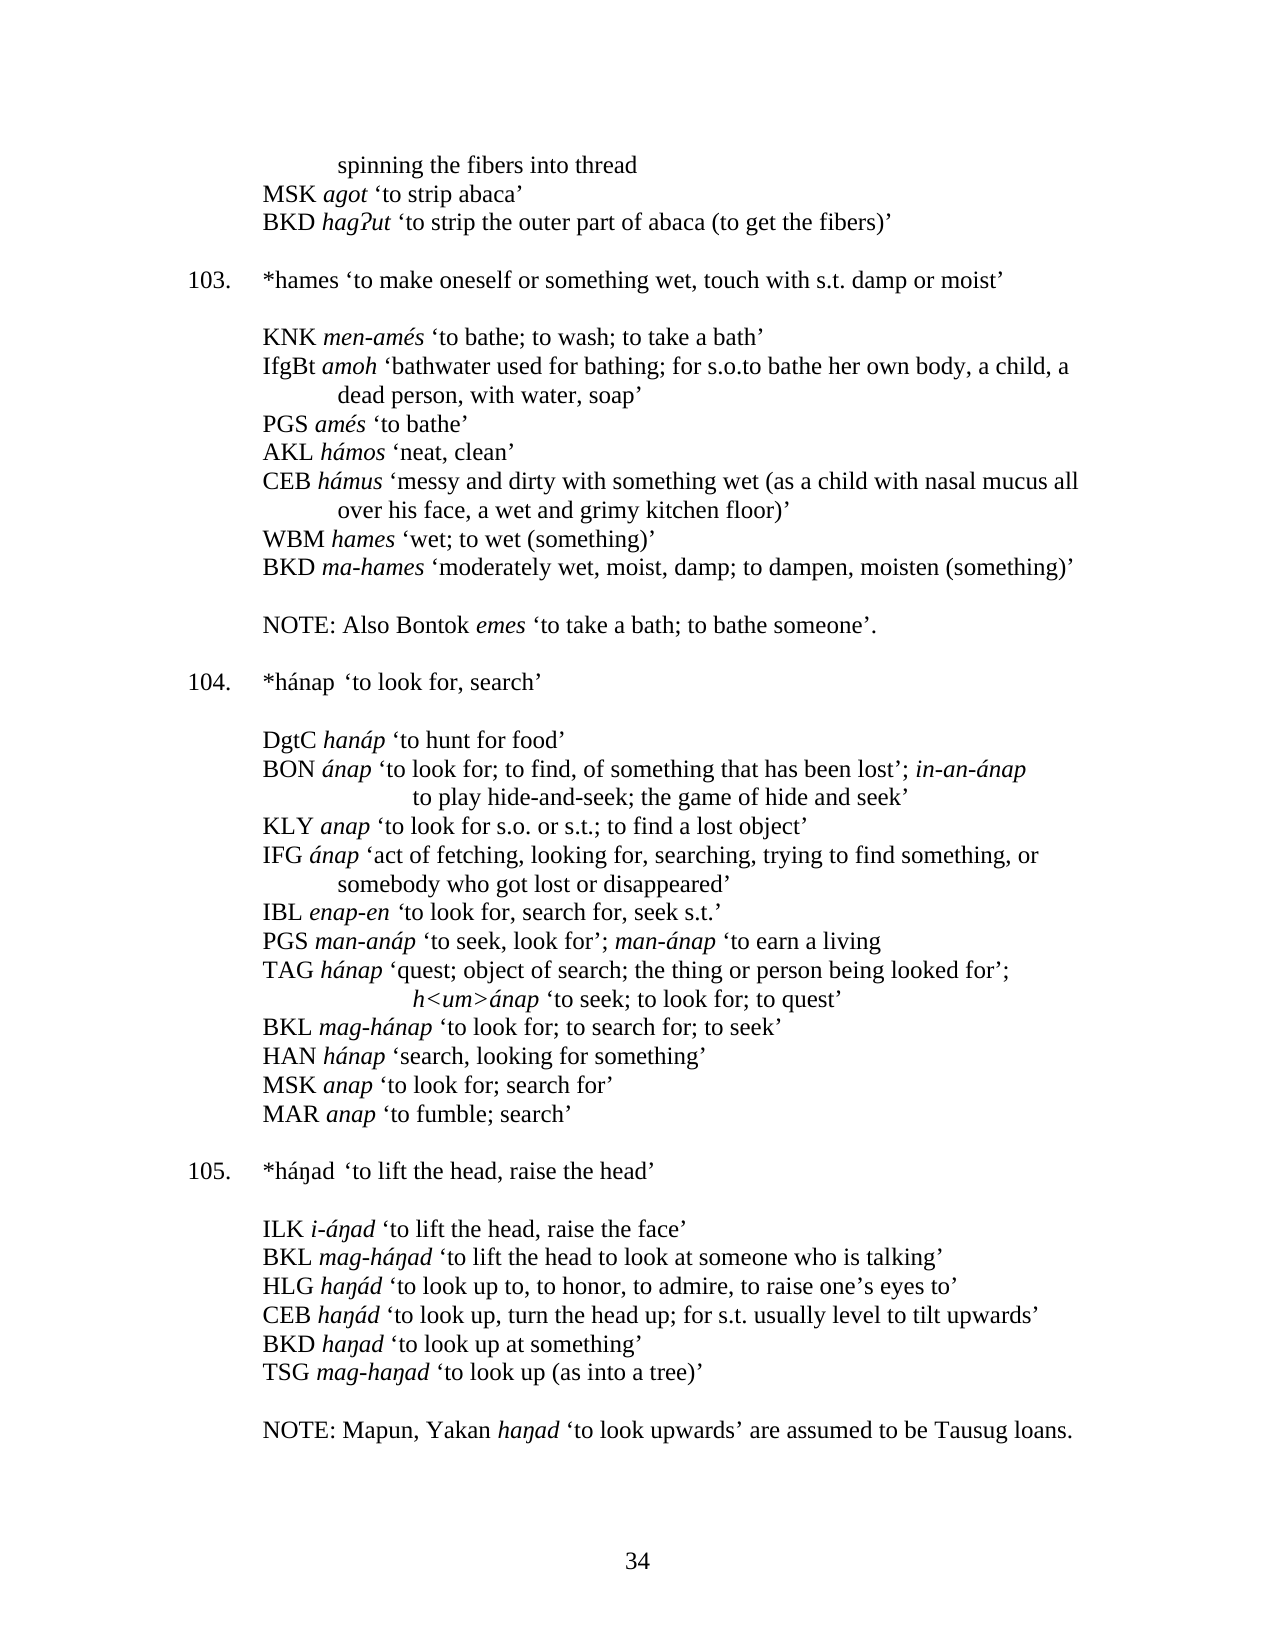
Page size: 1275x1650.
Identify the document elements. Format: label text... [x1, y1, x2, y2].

text KLY anap ‘to look for s.o. or s.t.; to find a lost object’ [187, 811, 1087, 840]
text CEB hámus ‘messy and dirty with something wet (as a child with nasal mucus all [187, 466, 1087, 495]
text BKD haŋad ‘to look up at something’ [187, 1329, 1087, 1357]
text MAR anap ‘to fumble; search’ [187, 1099, 1087, 1127]
text TSG mag-haŋad ‘to look up (as into a tree)’ [187, 1357, 1087, 1386]
text IBL enap-en ‘to look for, search for, seek s.t.’ [187, 897, 1087, 926]
text spinning the fibers into thread [187, 150, 1087, 179]
text BKL mag-háŋad ‘to lift the head to look at someone who is talking’ [187, 1242, 1087, 1271]
text BON ánap ‘to look for; to find, of something that has been lost’; in-an-ánap to play hide-and-seek; the game of hide and seek’ [187, 754, 1087, 811]
text 105. *háŋad ‘to lift the head, raise the head’ [187, 1156, 1087, 1185]
text HAN hánap ‘search, looking for something’ [187, 1041, 1087, 1070]
text NOTE: Mapun, Yakan haŋad ‘to look upwards’ are assumed to be Tausug loans. [187, 1415, 1087, 1444]
text somebody who got lost or disappeared’ [262, 869, 1087, 897]
text 104. *hánap ‘to look for, search’ [187, 667, 1087, 696]
text DgtC hanáp ‘to hunt for food’ [187, 725, 1087, 754]
text BKD ma-hames ‘moderately wet, moist, damp; to dampen, moisten (something)’ [187, 552, 1087, 581]
text CEB haŋád ‘to look up, turn the head up; for s.t. usually level to tilt upwards’ [187, 1300, 1087, 1329]
text 103. *hames ‘to make oneself or something wet, touch with s.t. damp or moist’ [187, 265, 1087, 294]
text PGS amés ‘to bathe’ [187, 409, 1087, 437]
text MSK anap ‘to look for; search for’ [187, 1070, 1087, 1099]
text ILK i-áŋad ‘to lift the head, raise the face’ [187, 1214, 1087, 1242]
text over his face, a wet and grimy kitchen floor)’ [262, 495, 1087, 524]
text HLG haŋád ‘to look up to, to honor, to admire, to raise one’s eyes to’ [187, 1271, 1087, 1300]
text BKD hagɁut ‘to strip the outer part of abaca (to get the fibers)’ [187, 207, 1087, 236]
text AKL hámos ‘neat, clean’ [187, 437, 1087, 466]
text NOTE: Also Bontok emes ‘to take a bath; to bathe someone’. [187, 610, 1087, 639]
text PGS man-anáp ‘to seek, look for’; man-ánap ‘to earn a living [187, 926, 1087, 955]
text BKL mag-hánap ‘to look for; to search for; to seek’ [187, 1012, 1087, 1041]
text TAG hánap ‘quest; object of search; the thing or person being looked for’; h<um>ánap ‘to seek; to look for; to quest’ [187, 955, 1087, 1012]
text IfgBt amoh ‘bathwater used for bathing; for s.o.to bathe her own body, a child, a [187, 351, 1087, 380]
text dead person, with water, soap’ [262, 380, 1087, 409]
text MSK agot ‘to strip abaca’ [187, 179, 1087, 207]
text WBM hames ‘wet; to wet (something)’ [187, 524, 1087, 552]
text KNK men-amés ‘to bathe; to wash; to take a bath’ [187, 322, 1087, 351]
text IFG ánap ‘act of fetching, looking for, searching, trying to find something, or [187, 840, 1087, 869]
